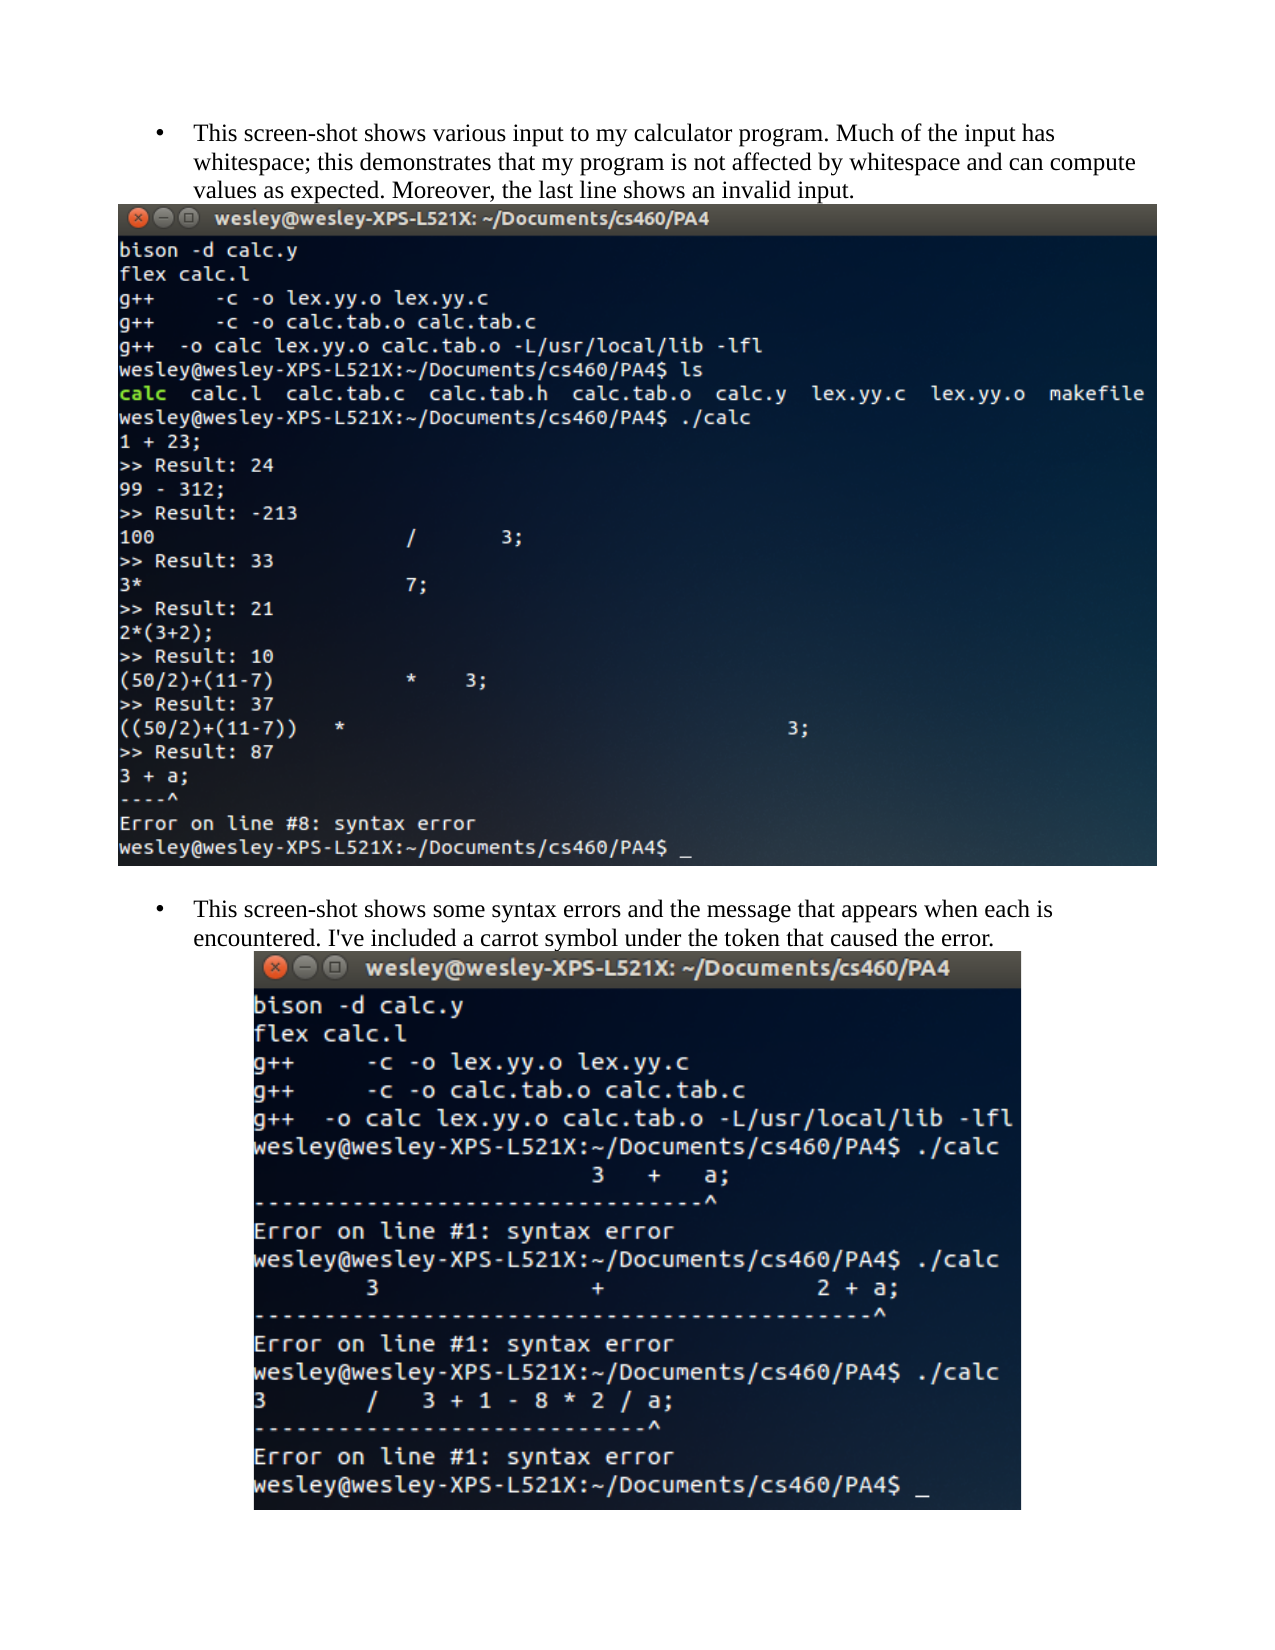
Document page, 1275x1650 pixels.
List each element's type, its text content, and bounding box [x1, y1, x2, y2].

list This screen-shot shows some syntax errors and the message that appears when each is encountered. I've included a carrot symbol under the token that caused the error. [156, 894, 1157, 952]
picture [118, 204, 1157, 866]
list This screen-shot shows various input to my calculator program. Much of the input has whitespace; this demonstrates that my program is not affected by whitespace and can compute values as expected. Moreover, the last line shows an invalid input. [156, 118, 1157, 204]
picture [253, 951, 1022, 1510]
